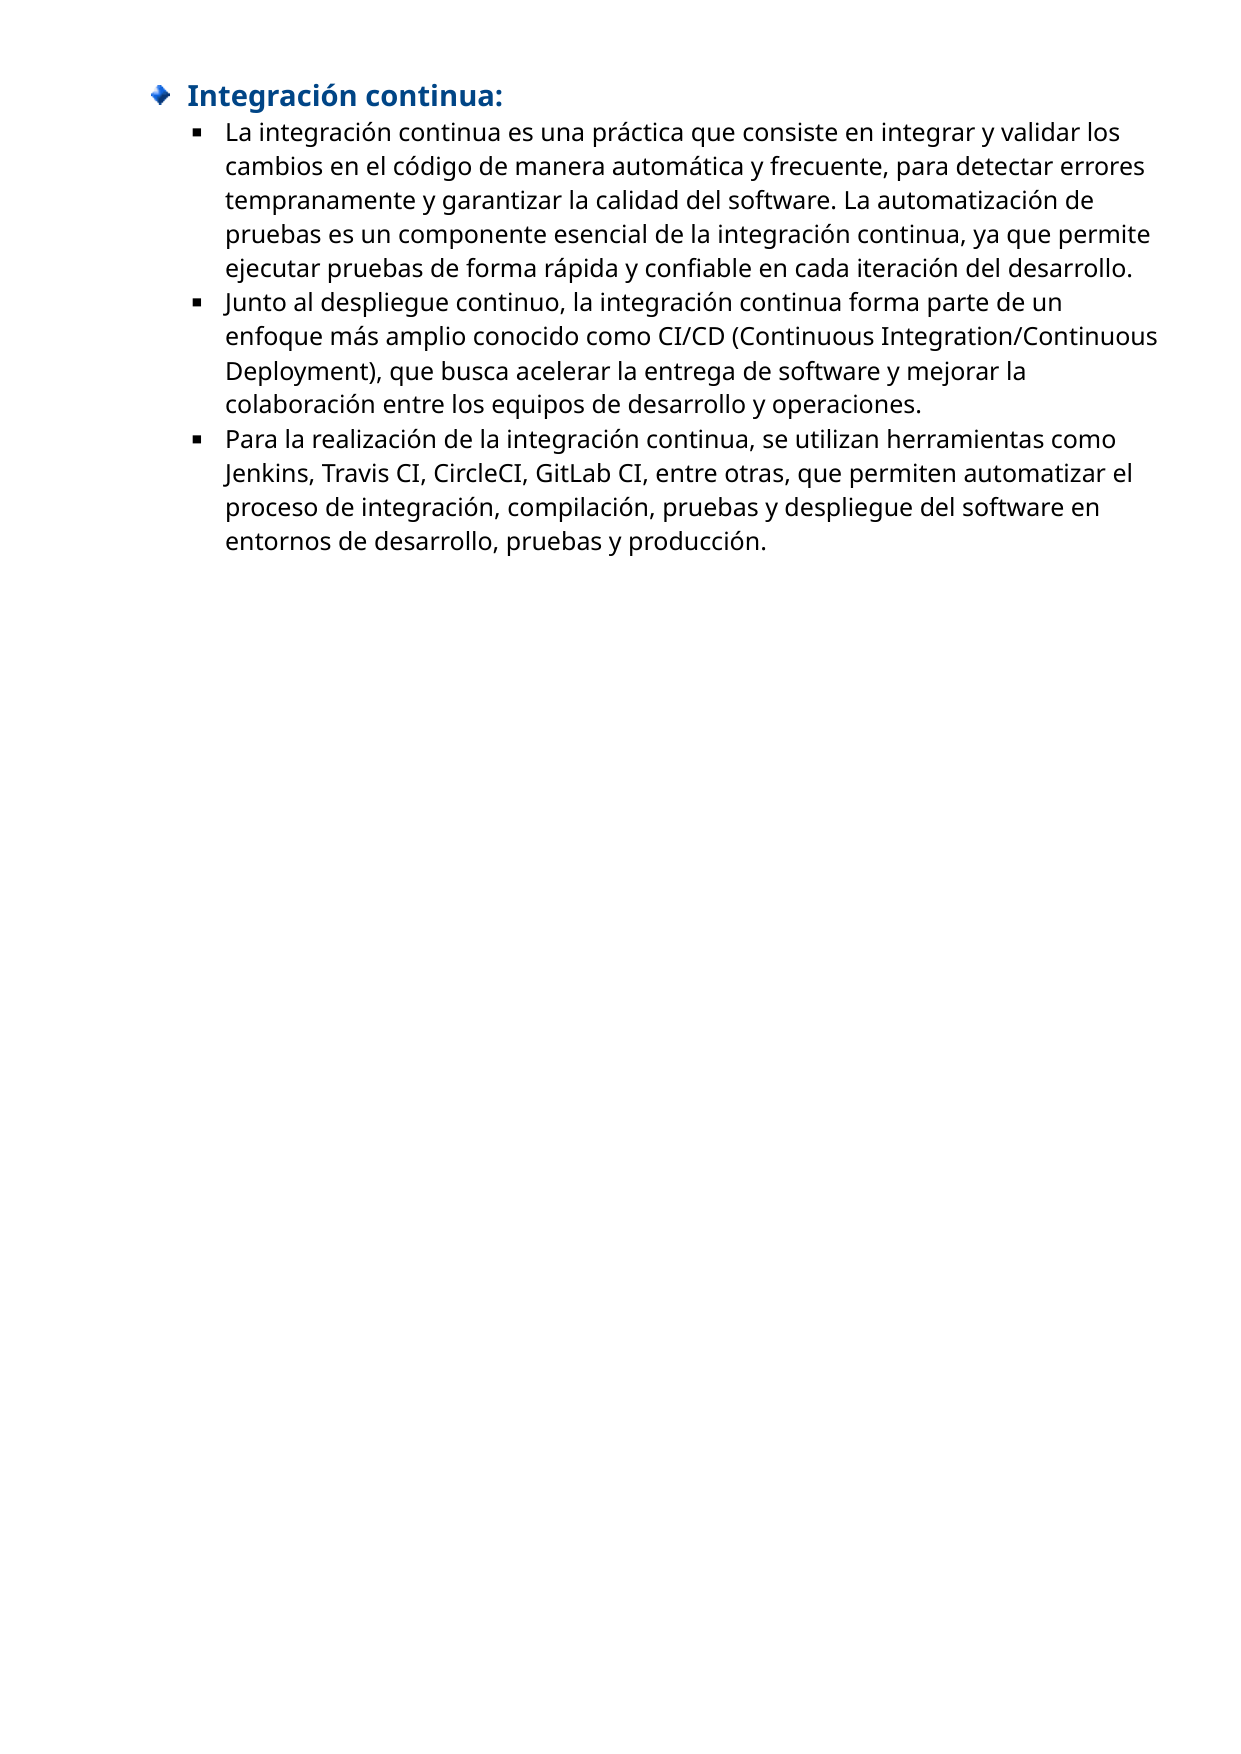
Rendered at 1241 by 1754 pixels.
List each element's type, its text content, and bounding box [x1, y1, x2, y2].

list Integración continua: [150, 75, 1165, 115]
list La integración continua es una práctica que consiste en integrar y validar los cambios en el código de manera automática y frecuente, para detectar errores tempranamente y garantizar la calidad del software. La automatización de pruebas es un componente esencial de la integración continua, ya que permite ejecutar pruebas de forma rápida y confiable en cada iteración del desarrollo. [187, 115, 1165, 285]
list Para la realización de la integración continua, se utilizan herramientas como Jenkins, Travis CI, CircleCI, GitLab CI, entre otras, que permiten automatizar el proceso de integración, compilación, pruebas y despliegue del software en entornos de desarrollo, pruebas y producción. [187, 421, 1165, 557]
picture [151, 85, 170, 105]
list Junto al despliegue continuo, la integración continua forma parte de un enfoque más amplio conocido como CI/CD (Continuous Integration/Continuous Deployment), que busca acelerar la entrega de software y mejorar la colaboración entre los equipos de desarrollo y operaciones. [187, 285, 1165, 421]
